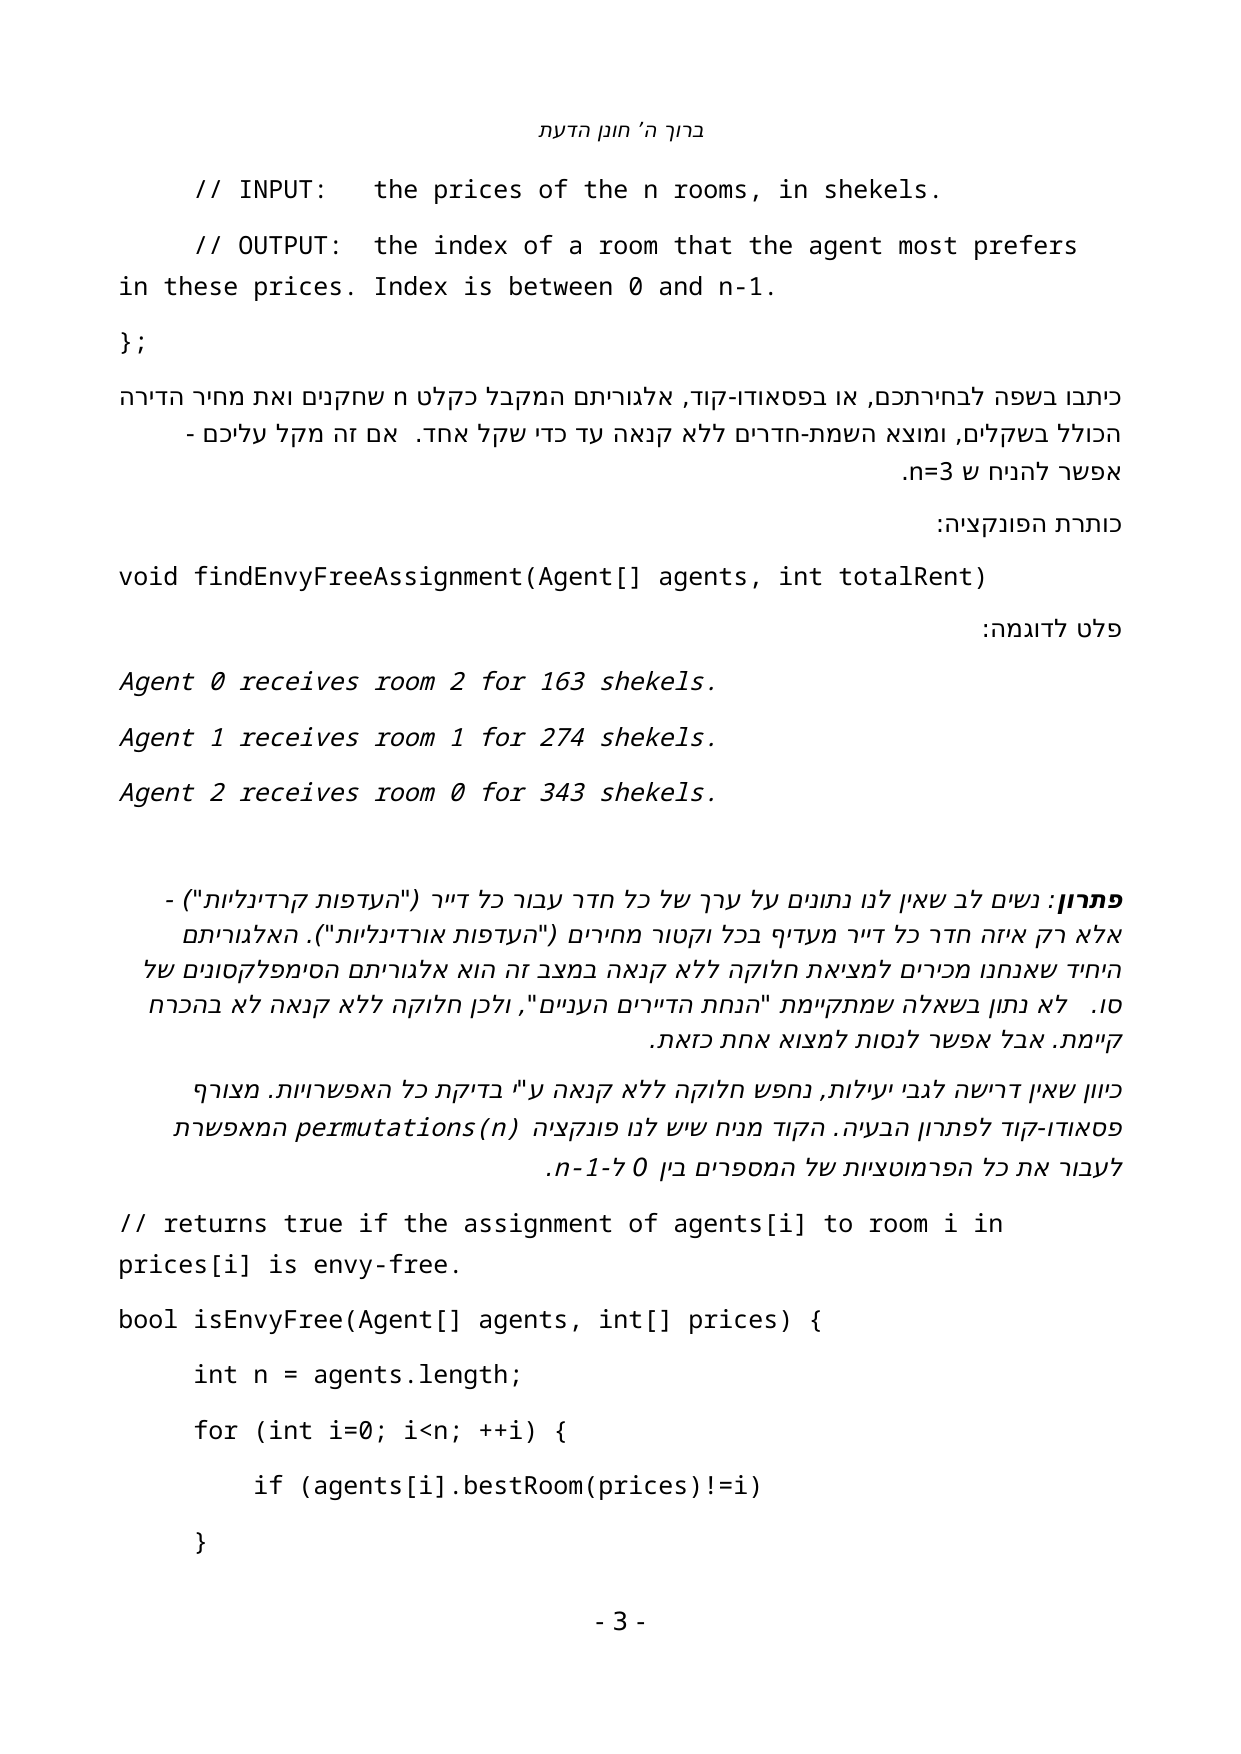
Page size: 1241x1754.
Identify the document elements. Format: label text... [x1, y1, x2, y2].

text void findEnvyFreeAssignment(Agent[] agents, int totalRent) [118, 559, 1122, 593]
text // INPUT: the prices of the n rooms, in shekels. [118, 172, 1122, 206]
text // returns true if the assignment of agents[i] to room i in prices[i] is envy-free. [118, 1205, 1122, 1280]
text Agent 0 receives room 2 for 163 shekels. [118, 664, 1122, 698]
text כיתבו בשפה לבחירתכם, או בפסאודו-קוד, אלגוריתם המקבל כקלט n שחקנים ואת מחיר הדירה הכולל בשקלים, ומוצא השמת-חדרים ללא קנאה עד כדי שקל אחד. אם זה מקל עליכם - אפשר להניח ש n=3. [118, 379, 1122, 488]
text int n = agents.length; [118, 1357, 1122, 1391]
text פלט לדוגמה: [118, 614, 1122, 643]
text פתרון: נשים לב שאין לנו נתונים על ערך של כל חדר עבור כל דייר ("העדפות קרדינליות") - אלא רק איזה חדר כל דייר מעדיף בכל וקטור מחירים ("העדפות אורדינליות"). האלגוריתם היחיד שאנחנו מכירים למציאת חלוקה ללא קנאה במצב זה הוא אלגוריתם הסימפלקסונים של סו. לא נתון בשאלה שמתקיימת "הנחת הדיירים העניים", ולכן חלוקה ללא קנאה לא בהכרח קיימת. אבל אפשר לנסות למצוא אחת כזאת. [118, 886, 1122, 1055]
text כותרת הפונקציה: [118, 509, 1122, 538]
text כיוון שאין דרישה לגבי יעילות, נחפש חלוקה ללא קנאה ע"י בדיקת כל האפשרויות. מצורף פסאודו-קוד לפתרון הבעיה. הקוד מניח שיש לנו פונקציה permutations(n) המאפשרת לעבור את כל הפרמוטציות של המספרים בין 0 ל-n-1. [118, 1075, 1122, 1184]
text // OUTPUT: the index of a room that the agent most prefers in these prices. Index is between 0 and n-1. [118, 227, 1122, 302]
text } [118, 1523, 1122, 1557]
text Agent 1 receives room 1 for 274 shekels. [118, 719, 1122, 753]
text Agent 2 receives room 0 for 343 shekels. [118, 775, 1122, 809]
text }; [118, 323, 1122, 358]
text if (agents[i].bestRoom(prices)!=i) [118, 1468, 1122, 1502]
text bool isEnvyFree(Agent[] agents, int[] prices) { [118, 1302, 1122, 1336]
text for (int i=0; i<n; ++i) { [118, 1412, 1122, 1447]
